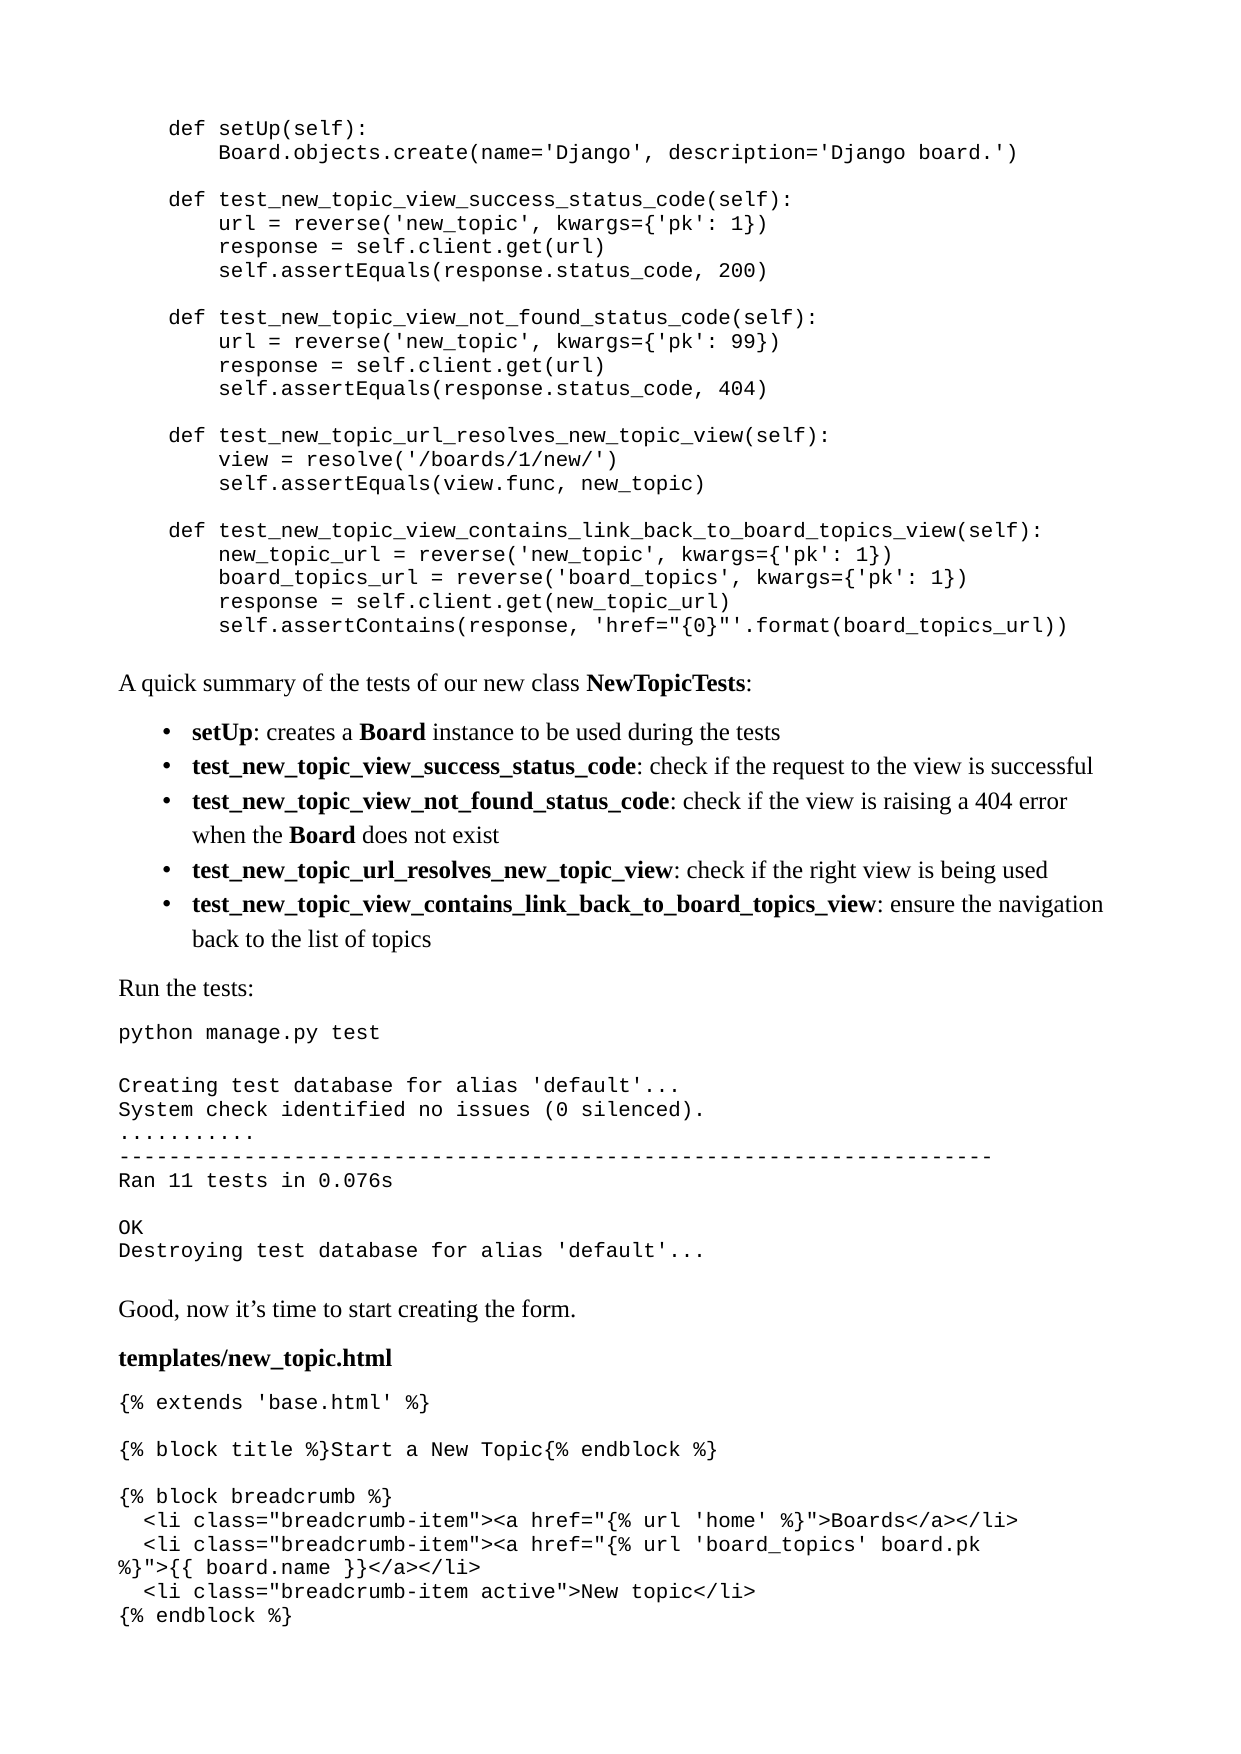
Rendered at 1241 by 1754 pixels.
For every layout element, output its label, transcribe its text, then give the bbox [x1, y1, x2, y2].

text def setUp(self): [118, 118, 1122, 142]
text {% block title %}Start a New Topic{% endblock %} [118, 1439, 1122, 1463]
text Good, now it’s time to start creating the form. [118, 1294, 1122, 1322]
text new_topic_url = reverse('new_topic', kwargs={'pk': 1}) [118, 544, 1122, 567]
list test_new_topic_view_not_found_status_code: check if the view is raising a 404 error when the Board does not exist [162, 786, 1122, 849]
list setUp: creates a Board instance to be used during the tests [162, 717, 1122, 746]
text Destroying test database for alias 'default'... [118, 1241, 1122, 1264]
text {% extends 'base.html' %} [118, 1392, 1122, 1415]
text self.assertEquals(response.status_code, 404) [118, 378, 1122, 402]
text {% block breadcrumb %} [118, 1486, 1122, 1510]
text System check identified no issues (0 silenced). [118, 1099, 1122, 1122]
text ---------------------------------------------------------------------- [118, 1146, 1122, 1169]
text response = self.client.get(url) [118, 354, 1122, 378]
text Run the tests: [118, 973, 1122, 1002]
text Creating test database for alias 'default'... [118, 1075, 1122, 1099]
text <li class="breadcrumb-item active">New topic</li> [118, 1581, 1122, 1604]
list test_new_topic_view_contains_link_back_to_board_topics_view: ensure the navigation back to the list of topics [162, 889, 1122, 952]
text url = reverse('new_topic', kwargs={'pk': 1}) [118, 213, 1122, 236]
text templates/new_topic.html [118, 1343, 1122, 1371]
text python manage.py test [118, 1022, 1122, 1046]
text def test_new_topic_url_resolves_new_topic_view(self): [118, 426, 1122, 449]
text url = reverse('new_topic', kwargs={'pk': 99}) [118, 331, 1122, 354]
text Ran 11 tests in 0.076s [118, 1169, 1122, 1193]
text def test_new_topic_view_success_status_code(self): [118, 189, 1122, 213]
text self.assertEquals(view.func, new_topic) [118, 473, 1122, 496]
text A quick summary of the tests of our new class NewTopicTests: [118, 668, 1122, 697]
text response = self.client.get(new_topic_url) [118, 591, 1122, 615]
text <li class="breadcrumb-item"><a href="{% url 'home' %}">Boards</a></li> [118, 1510, 1122, 1534]
text <li class="breadcrumb-item"><a href="{% url 'board_topics' board.pk %}">{{ board.name }}</a></li> [118, 1534, 1122, 1581]
text def test_new_topic_view_not_found_status_code(self): [118, 307, 1122, 331]
list test_new_topic_url_resolves_new_topic_view: check if the right view is being used [162, 855, 1122, 883]
text OK [118, 1217, 1122, 1241]
text self.assertContains(response, 'href="{0}"'.format(board_topics_url)) [118, 615, 1122, 638]
text view = resolve('/boards/1/new/') [118, 449, 1122, 473]
text self.assertEquals(response.status_code, 200) [118, 260, 1122, 284]
text {% endblock %} [118, 1604, 1122, 1628]
text board_topics_url = reverse('board_topics', kwargs={'pk': 1}) [118, 567, 1122, 591]
text Board.objects.create(name='Django', description='Django board.') [118, 142, 1122, 165]
text ........... [118, 1122, 1122, 1146]
text def test_new_topic_view_contains_link_back_to_board_topics_view(self): [118, 520, 1122, 544]
list test_new_topic_view_success_status_code: check if the request to the view is successful [162, 751, 1122, 780]
text response = self.client.get(url) [118, 236, 1122, 260]
